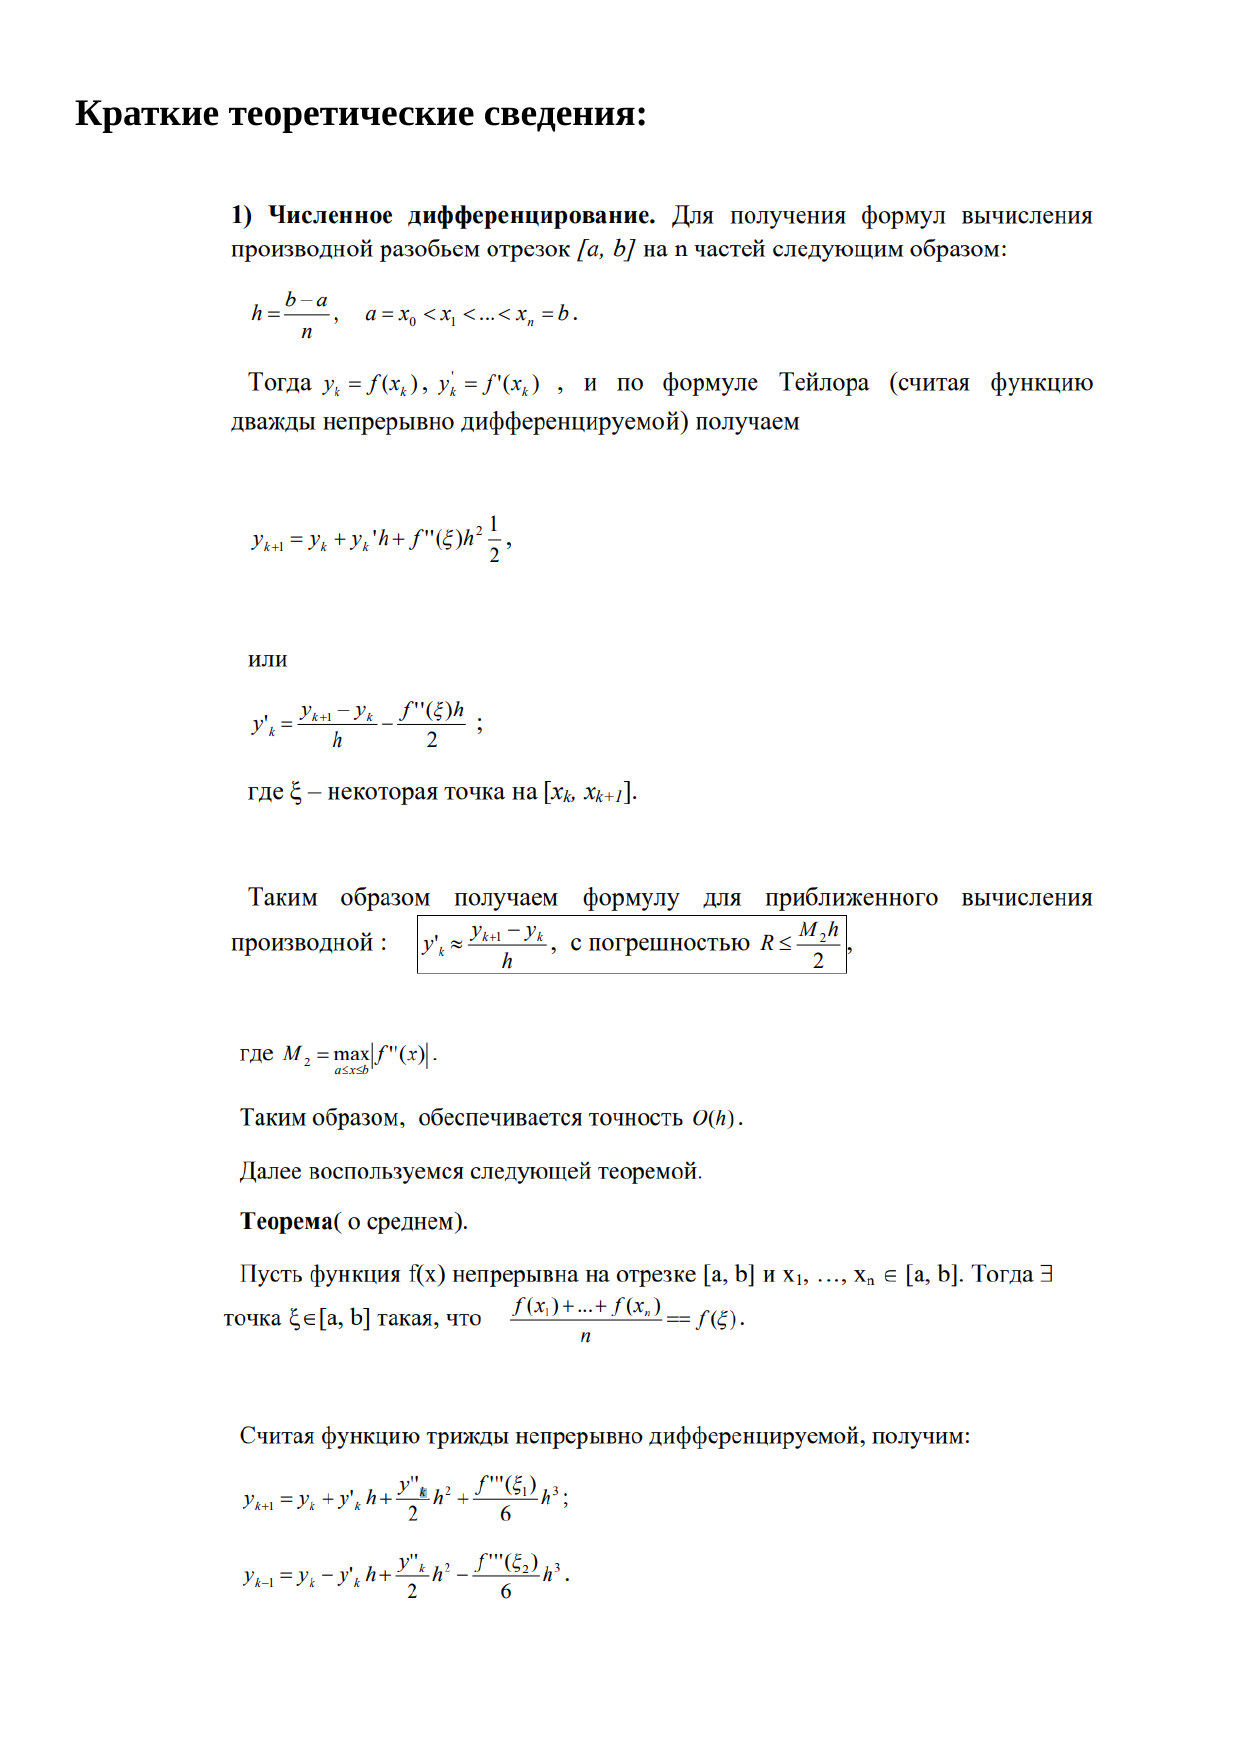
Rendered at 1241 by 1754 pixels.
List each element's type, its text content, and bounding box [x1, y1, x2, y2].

text Краткие теоретические сведения: [75, 90, 1165, 133]
